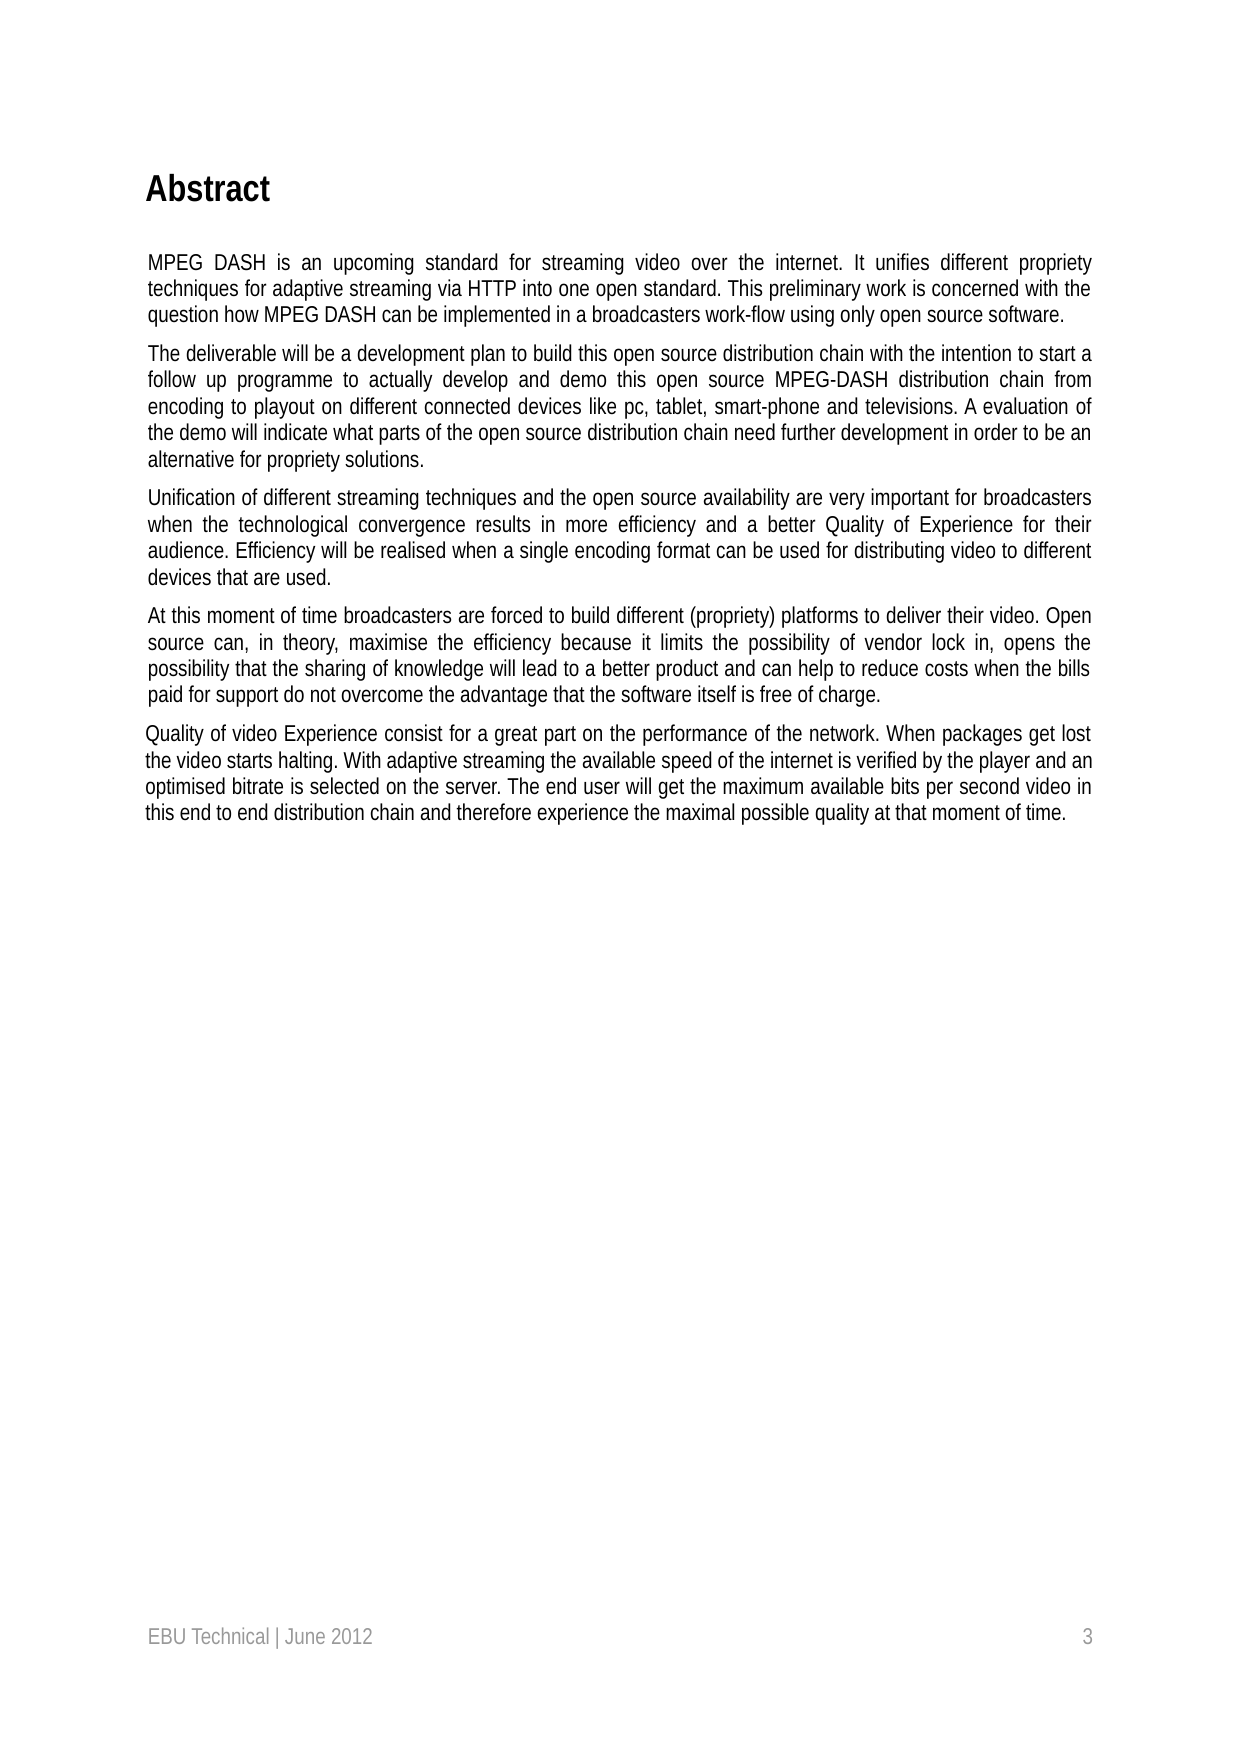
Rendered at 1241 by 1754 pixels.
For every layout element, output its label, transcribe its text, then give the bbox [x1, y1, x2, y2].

text Unification of different streaming techniques and the open source availability are very important for broadcasters when the technological convergence results in more efficiency and a better Quality of Experience for their audience. Efficiency will be realised when a single encoding format can be used for distributing video to different devices that are used. [148, 484, 1093, 590]
text Quality of video Experience consist for a great part on the performance of the network. When packages get lost the video starts halting. With adaptive streaming the available speed of the internet is verified by the player and an optimised bitrate is selected on the server. The end user will get the maximum available bits per second video in this end to end distribution chain and therefore experience the maximal possible quality at that moment of time. [145, 720, 1093, 826]
text The deliverable will be a development plan to build this open source distribution chain with the intention to start a follow up programme to actually develop and demo this open source MPEG-DASH distribution chain from encoding to playout on different connected devices like pc, tablet, smart-phone and televisions. A evaluation of the demo will indicate what parts of the open source distribution chain need further development in order to be an alternative for propriety solutions. [148, 340, 1093, 472]
text MPEG DASH is an upcoming standard for streaming video over the internet. It unifies different propriety techniques for adaptive streaming via HTTP into one open standard. This preliminary work is concerned with the question how MPEG DASH can be implemented in a broadcasters work-flow using only open source software. [148, 248, 1093, 328]
text Abstract [145, 167, 1093, 210]
text At this moment of time broadcasters are forced to build different (propriety) platforms to deliver their video. Open source can, in theory, maximise the efficiency because it limits the possibility of vendor lock in, opens the possibility that the sharing of knowledge will lead to a better product and can help to reduce costs when the bills paid for support do not overcome the advantage that the software itself is free of charge. [148, 602, 1093, 708]
